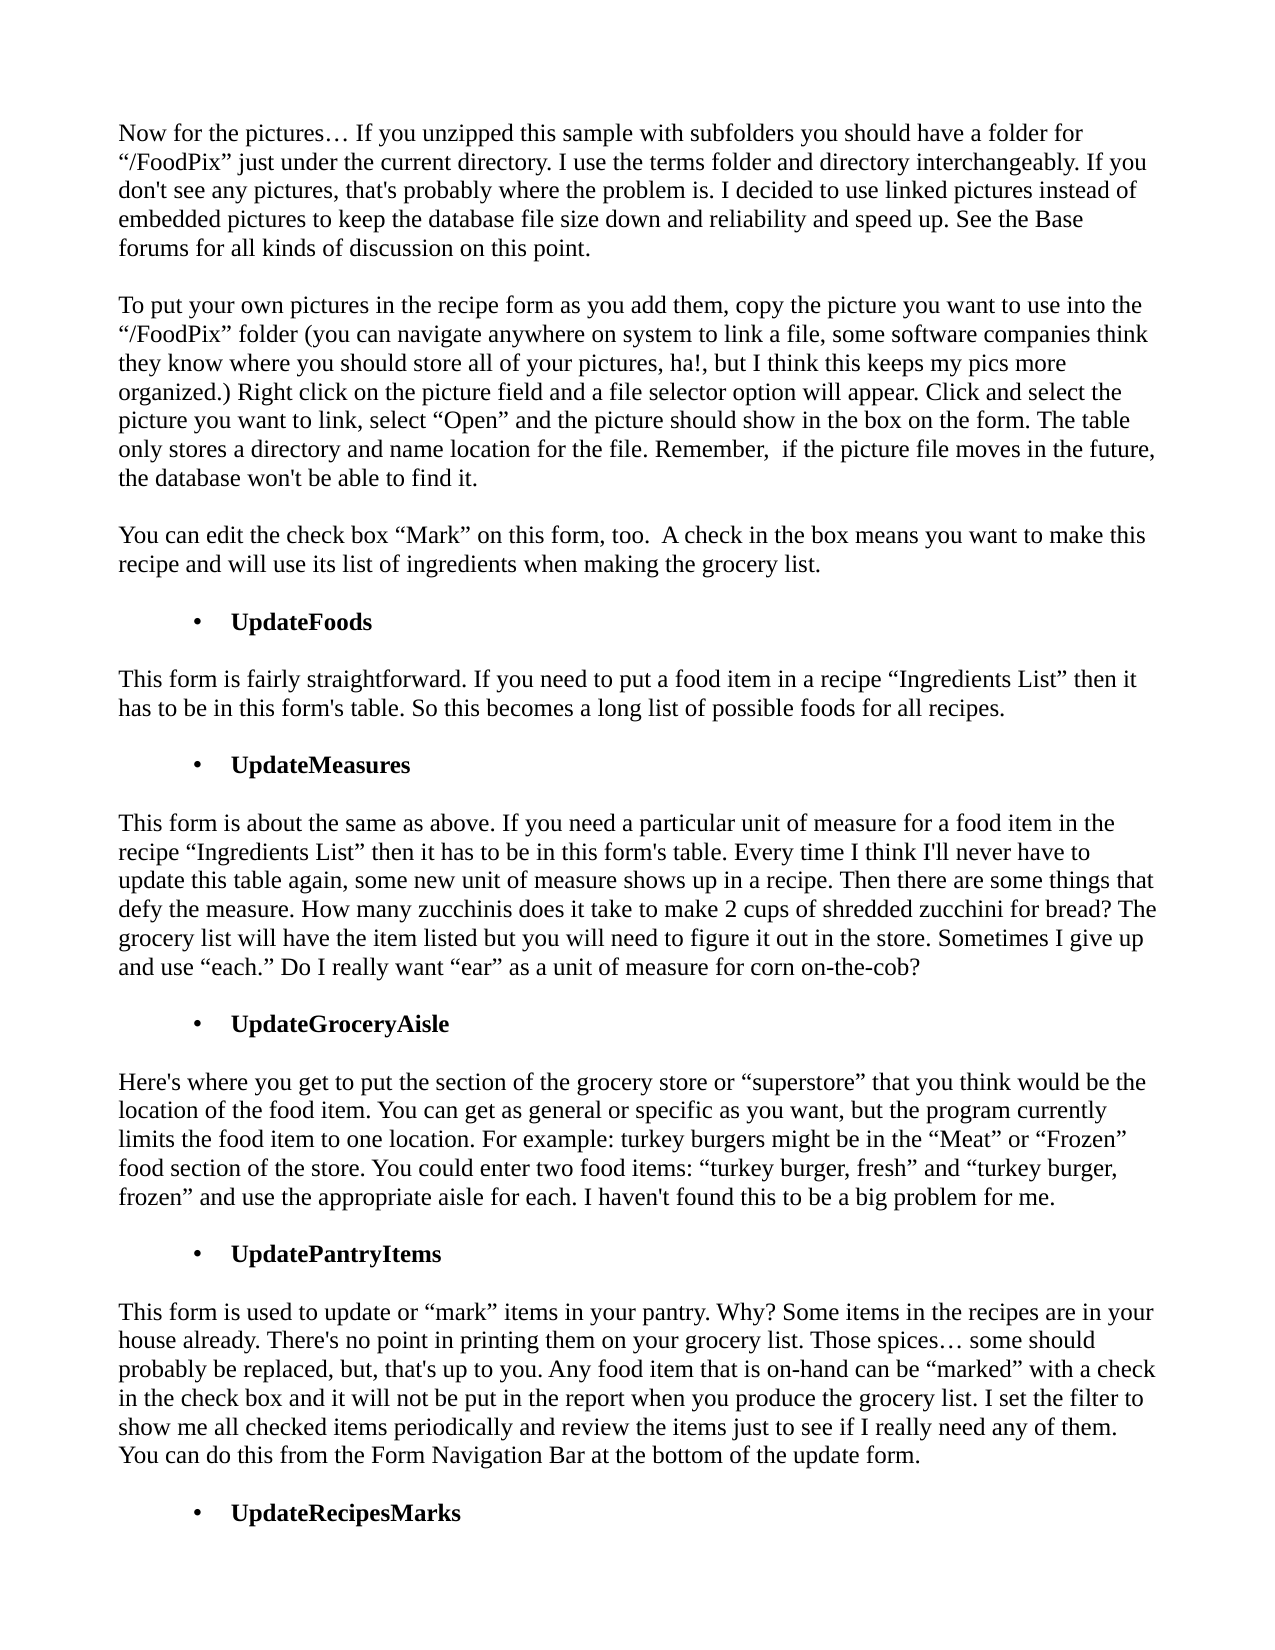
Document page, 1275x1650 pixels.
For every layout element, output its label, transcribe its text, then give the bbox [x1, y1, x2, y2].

text This form is about the same as above. If you need a particular unit of measure for a food item in the recipe “Ingredients List” then it has to be in this form's table. Every time I think I'll never have to update this table again, some new unit of measure shows up in a recipe. Then there are some things that defy the measure. How many zucchinis does it take to make 2 cups of shredded zucchini for bread? The grocery list will have the item listed but you will need to figure it out in the store. Sometimes I give up and use “each.” Do I really want “ear” as a unit of measure for corn on-the-cob? [118, 808, 1157, 981]
text Now for the pictures… If you unzipped this sample with subfolders you should have a folder for “/FoodPix” just under the current directory. I use the terms folder and directory interchangeably. If you don't see any pictures, that's probably where the problem is. I decided to use linked pictures instead of embedded pictures to keep the database file size down and reliability and speed up. See the Base forums for all kinds of discussion on this point. [118, 118, 1157, 262]
list UpdateFoods [193, 607, 1157, 636]
list UpdateGroceryAisle [193, 1009, 1157, 1038]
text This form is used to update or “mark” items in your pantry. Why? Some items in the recipes are in your house already. There's no point in printing them on your grocery list. Those spices… some should probably be replaced, but, that's up to you. Any food item that is on-hand can be “marked” with a check in the check box and it will not be put in the report when you produce the grocery list. I set the filter to show me all checked items periodically and review the items just to see if I really need any of them. You can do this from the Form Navigation Bar at the bottom of the update form. [118, 1297, 1157, 1469]
text You can edit the check box “Mark” on this form, too. A check in the box means you want to make this recipe and will use its list of ingredients when making the grocery list. [118, 521, 1157, 578]
text Here's where you get to put the section of the grocery store or “superstore” that you think would be the location of the food item. You can get as general or specific as you want, but the program currently limits the food item to one location. For example: turkey burgers might be in the “Meat” or “Frozen” food section of the store. You could enter two food items: “turkey burger, fresh” and “turkey burger, frozen” and use the appropriate aisle for each. I haven't found this to be a big problem for me. [118, 1067, 1157, 1211]
text To put your own pictures in the recipe form as you add them, copy the picture you want to use into the “/FoodPix” folder (you can navigate anywhere on system to link a file, some software companies think they know where you should store all of your pictures, ha!, but I think this keeps my pics more organized.) Right click on the picture field and a file selector option will appear. Click and select the picture you want to link, select “Open” and the picture should show in the box on the form. The table only stores a directory and name location for the file. Remember, if the picture file moves in the future, the database won't be able to find it. [118, 291, 1157, 492]
text This form is fairly straightforward. If you need to put a food item in a recipe “Ingredients List” then it has to be in this form's table. So this becomes a long list of possible foods for all recipes. [118, 664, 1157, 722]
list UpdateMeasures [193, 751, 1157, 779]
list UpdateRecipesMarks [193, 1498, 1157, 1527]
list UpdatePantryItems [193, 1239, 1157, 1268]
